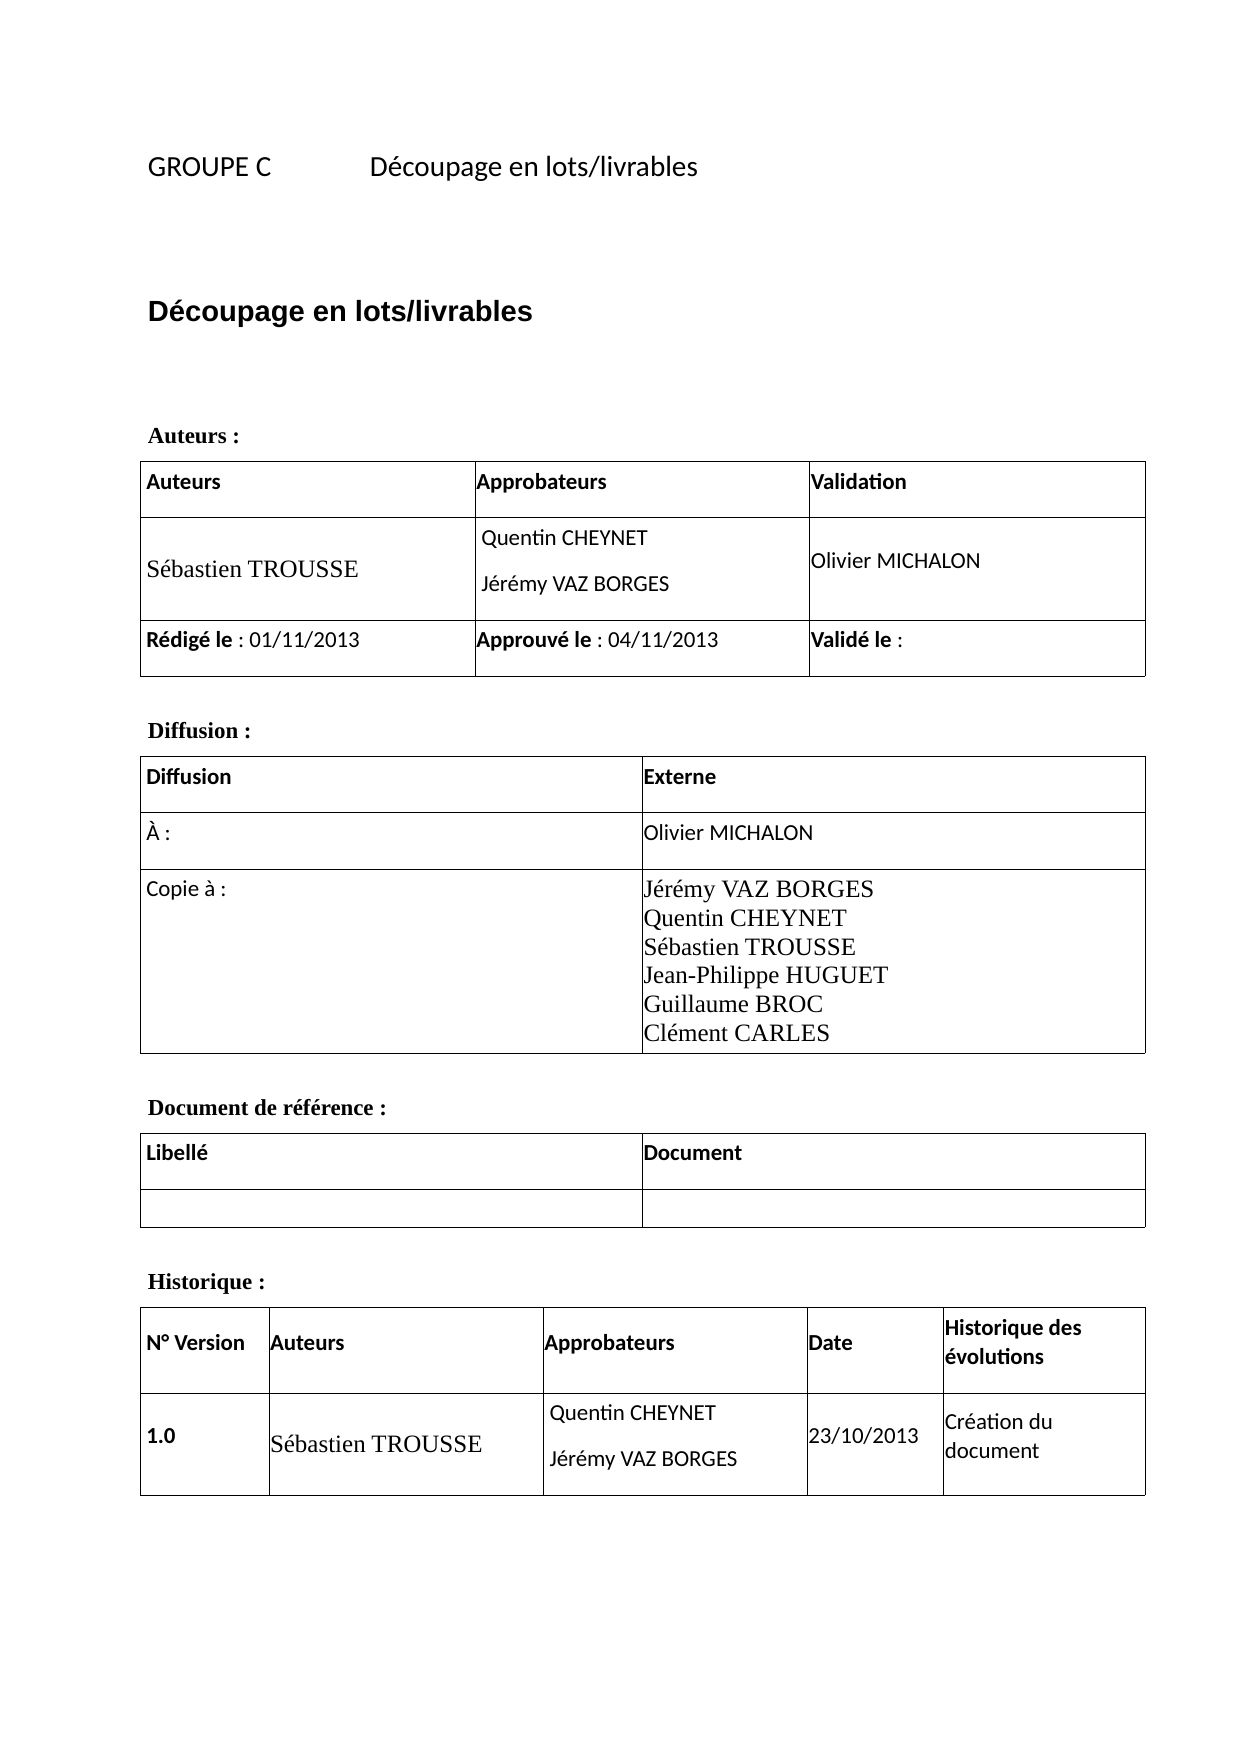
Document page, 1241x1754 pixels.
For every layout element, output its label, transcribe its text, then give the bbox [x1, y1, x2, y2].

table_header Historique des évolutions [944, 1308, 1145, 1393]
table_cell 1.0 [141, 1394, 269, 1495]
table_header Externe [643, 757, 1145, 812]
table_header N° Version [141, 1308, 269, 1393]
table_header Validation [810, 462, 1145, 517]
table_cell Olivier MICHALON [810, 518, 1145, 619]
table_header Auteurs [141, 462, 475, 517]
table_header Date [808, 1308, 943, 1393]
text Auteurs : [148, 422, 1093, 448]
table_cell Sébastien TROUSSE [141, 518, 475, 619]
table_header Document [643, 1134, 1145, 1189]
text Document de référence : [148, 1094, 1093, 1120]
table_cell Rédigé le : 01/11/2013 [141, 621, 475, 676]
table_cell Approuvé le : 04/11/2013 [476, 621, 809, 676]
table_header Approbateurs [476, 462, 809, 517]
table_header Diffusion [141, 757, 642, 812]
table_cell Quentin CHEYNET Jérémy VAZ BORGES [544, 1394, 807, 1495]
subtitle Découpage en lots/livrables [148, 293, 1093, 327]
table_cell À : [141, 813, 642, 868]
table_cell Copie à : [141, 870, 642, 1052]
table_cell [141, 1190, 642, 1227]
text GROUPE C Découpage en lots/livrables [148, 148, 1093, 183]
table_cell Création du document [944, 1394, 1145, 1495]
table_header Libellé [141, 1134, 642, 1189]
table_cell Validé le : [810, 621, 1145, 676]
table_header Auteurs [270, 1308, 543, 1393]
text Diffusion : [148, 717, 1093, 743]
table_cell 23/10/2013 [808, 1394, 943, 1495]
table_header Approbateurs [544, 1308, 807, 1393]
table_cell Jérémy VAZ BORGES Quentin CHEYNET Sébastien TROUSSE Jean-Philippe HUGUET Guillaume BROC Clément CARLES [643, 870, 1145, 1052]
table_cell [643, 1190, 1145, 1227]
table_cell Quentin CHEYNET Jérémy VAZ BORGES [476, 518, 809, 619]
table_cell Olivier MICHALON [643, 813, 1145, 868]
table_cell Sébastien TROUSSE [270, 1394, 543, 1495]
text Historique : [148, 1268, 1093, 1294]
